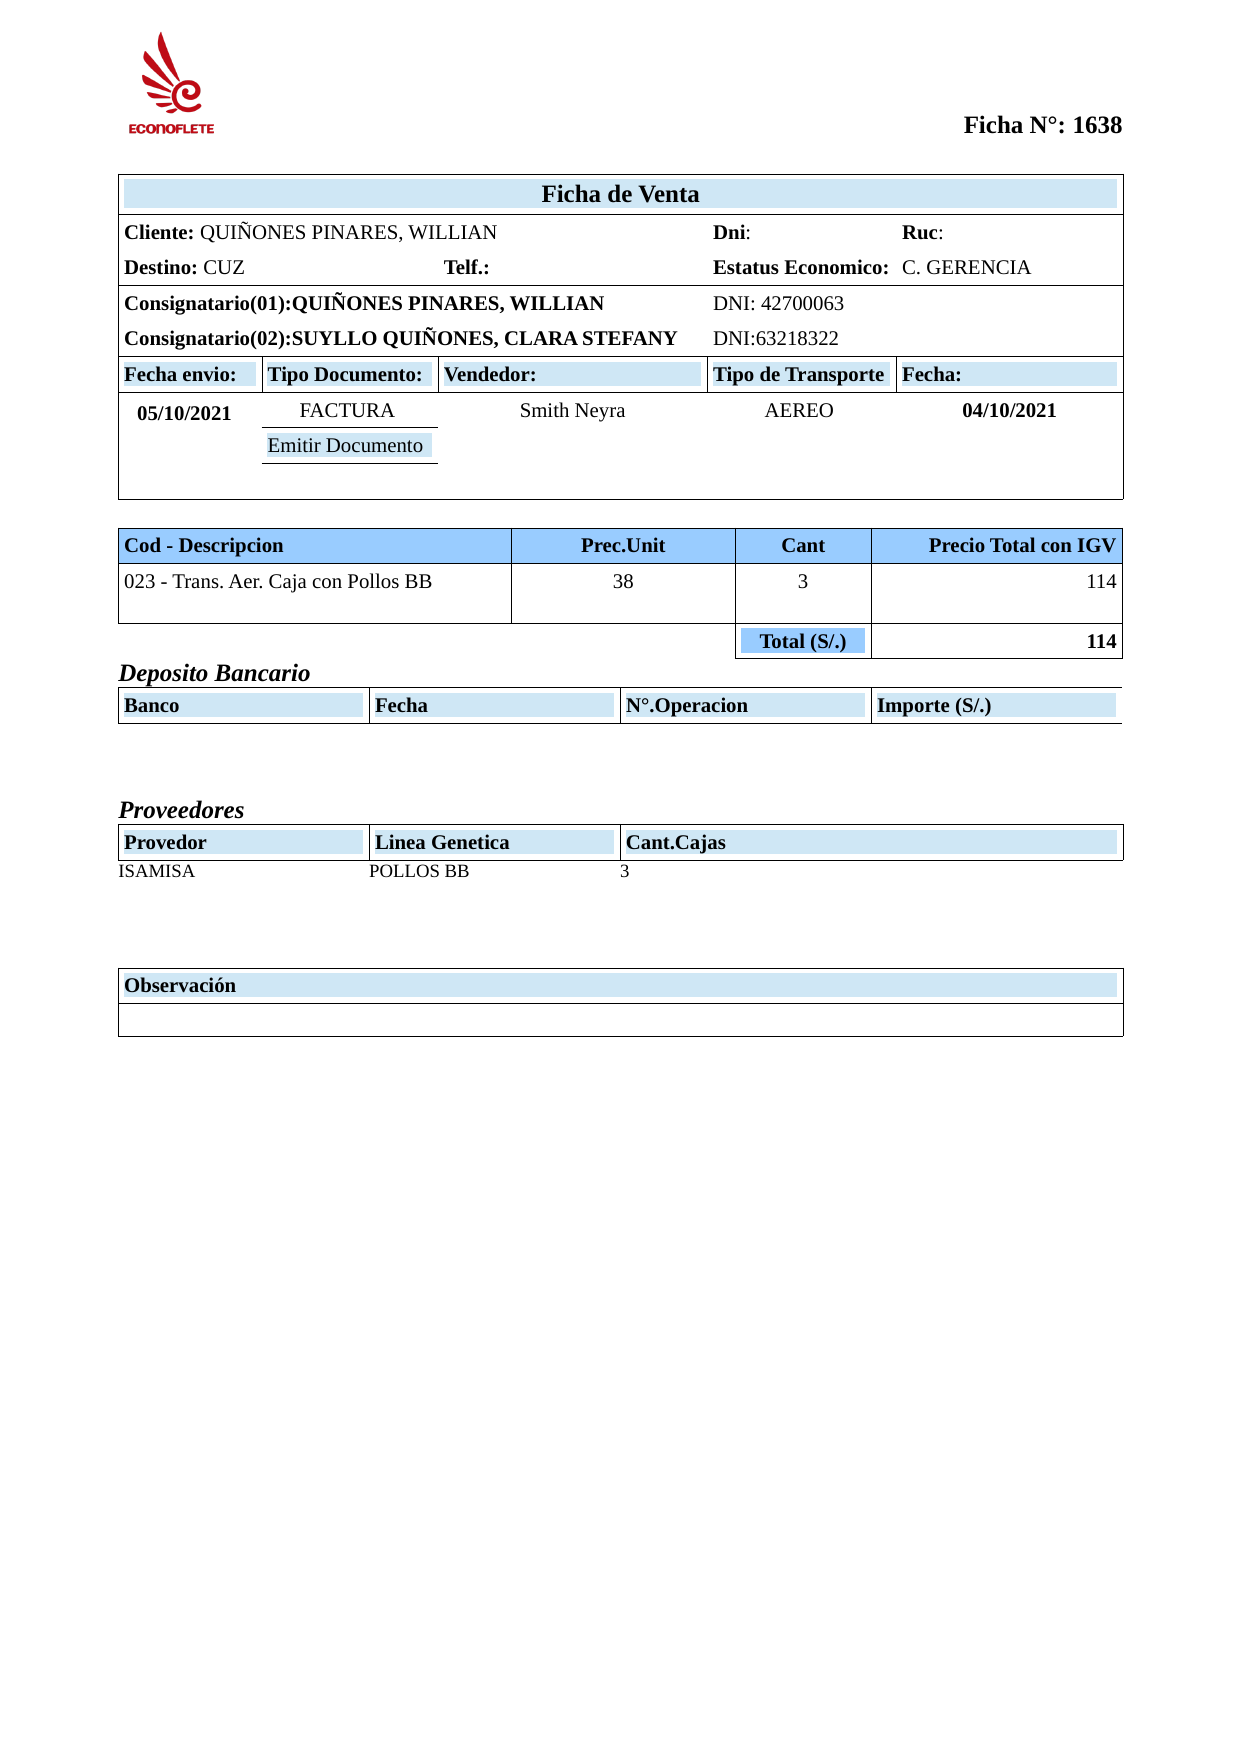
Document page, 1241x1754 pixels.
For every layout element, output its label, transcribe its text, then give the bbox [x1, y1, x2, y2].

table_cell [871, 724, 1122, 747]
table_header Precio Total con IGV [872, 529, 1122, 563]
table_cell Ruc: [896, 215, 1123, 249]
table_cell [369, 771, 620, 795]
table_cell [118, 771, 369, 795]
table_cell 38 [512, 564, 735, 623]
table_cell 05/10/2021 [119, 393, 262, 498]
table_cell [118, 924, 369, 946]
table_header Linea Genetica [370, 825, 620, 859]
table_cell [620, 903, 1123, 924]
table_cell 114 [872, 624, 1122, 658]
table_header Provedor [119, 825, 369, 859]
table_header Importe (S/.) [872, 688, 1122, 723]
table_cell Vendedor: [439, 357, 707, 392]
table_cell POLLOS BB [369, 861, 620, 881]
text Deposito Bancario [118, 658, 1122, 687]
table_cell [511, 624, 735, 658]
table_cell Emitir Documento [262, 428, 438, 463]
table_header Prec.Unit [512, 529, 735, 563]
table_cell [262, 464, 438, 498]
table_cell Fecha: [897, 357, 1123, 392]
table_cell [119, 1004, 1123, 1036]
table_cell [118, 881, 369, 903]
table_cell DNI: 42700063 [707, 286, 1123, 321]
table_cell Total (S/.) [736, 624, 871, 658]
table_header N°.Operacion [621, 688, 871, 723]
text Proveedores [118, 795, 1122, 824]
table_cell ISAMISA [118, 861, 369, 881]
table_cell C. GERENCIA [896, 249, 1123, 285]
table_cell 114 [872, 564, 1122, 623]
table_cell [369, 903, 620, 924]
table_cell [118, 747, 369, 771]
table_cell Dni: [707, 215, 896, 249]
table_cell [369, 946, 620, 967]
table_cell Fecha envio: [119, 357, 262, 392]
table_cell [620, 881, 1123, 903]
table_header Fecha [370, 688, 620, 723]
table_cell [369, 747, 620, 771]
table_cell Cliente: QUIÑONES PINARES, WILLIAN [119, 215, 707, 249]
table_cell [871, 771, 1122, 795]
table_cell Consignatario(02):SUYLLO QUIÑONES, CLARA STEFANY [119, 321, 707, 356]
table_header Banco [119, 688, 369, 723]
table_cell [620, 724, 871, 747]
table_cell Estatus Economico: [707, 249, 896, 285]
table_cell [620, 946, 1123, 967]
table_header Cod - Descripcion [119, 529, 511, 563]
table_cell [620, 747, 871, 771]
table_cell [369, 881, 620, 903]
table_header Cant [736, 529, 871, 563]
table_cell [620, 771, 871, 795]
table_cell [118, 946, 369, 967]
table_cell AEREO [707, 393, 896, 498]
table_cell 3 [736, 564, 871, 623]
picture [118, 31, 225, 134]
table_cell 3 [620, 861, 1123, 881]
table_cell [369, 924, 620, 946]
table_cell FACTURA [262, 393, 438, 427]
table_cell [871, 747, 1122, 771]
table_cell [118, 624, 511, 658]
table_cell Tipo Documento: [263, 357, 438, 392]
table_cell Consignatario(01):QUIÑONES PINARES, WILLIAN [119, 286, 707, 321]
table_cell [620, 924, 1123, 946]
table_cell [118, 724, 369, 747]
table_header Cant.Cajas [621, 825, 1123, 859]
table_cell 04/10/2021 [896, 393, 1123, 498]
table_header Ficha de Venta [119, 175, 1123, 214]
table_cell 023 - Trans. Aer. Caja con Pollos BB [119, 564, 511, 623]
table_header Observación [119, 969, 1123, 1003]
table_cell Destino: CUZ [119, 249, 438, 285]
table_cell Tipo de Transporte [708, 357, 896, 392]
table_cell DNI:63218322 [707, 321, 1123, 356]
table_cell Smith Neyra [438, 393, 707, 498]
table_cell [369, 724, 620, 747]
table_cell [118, 903, 369, 924]
table_cell Telf.: [438, 249, 707, 285]
